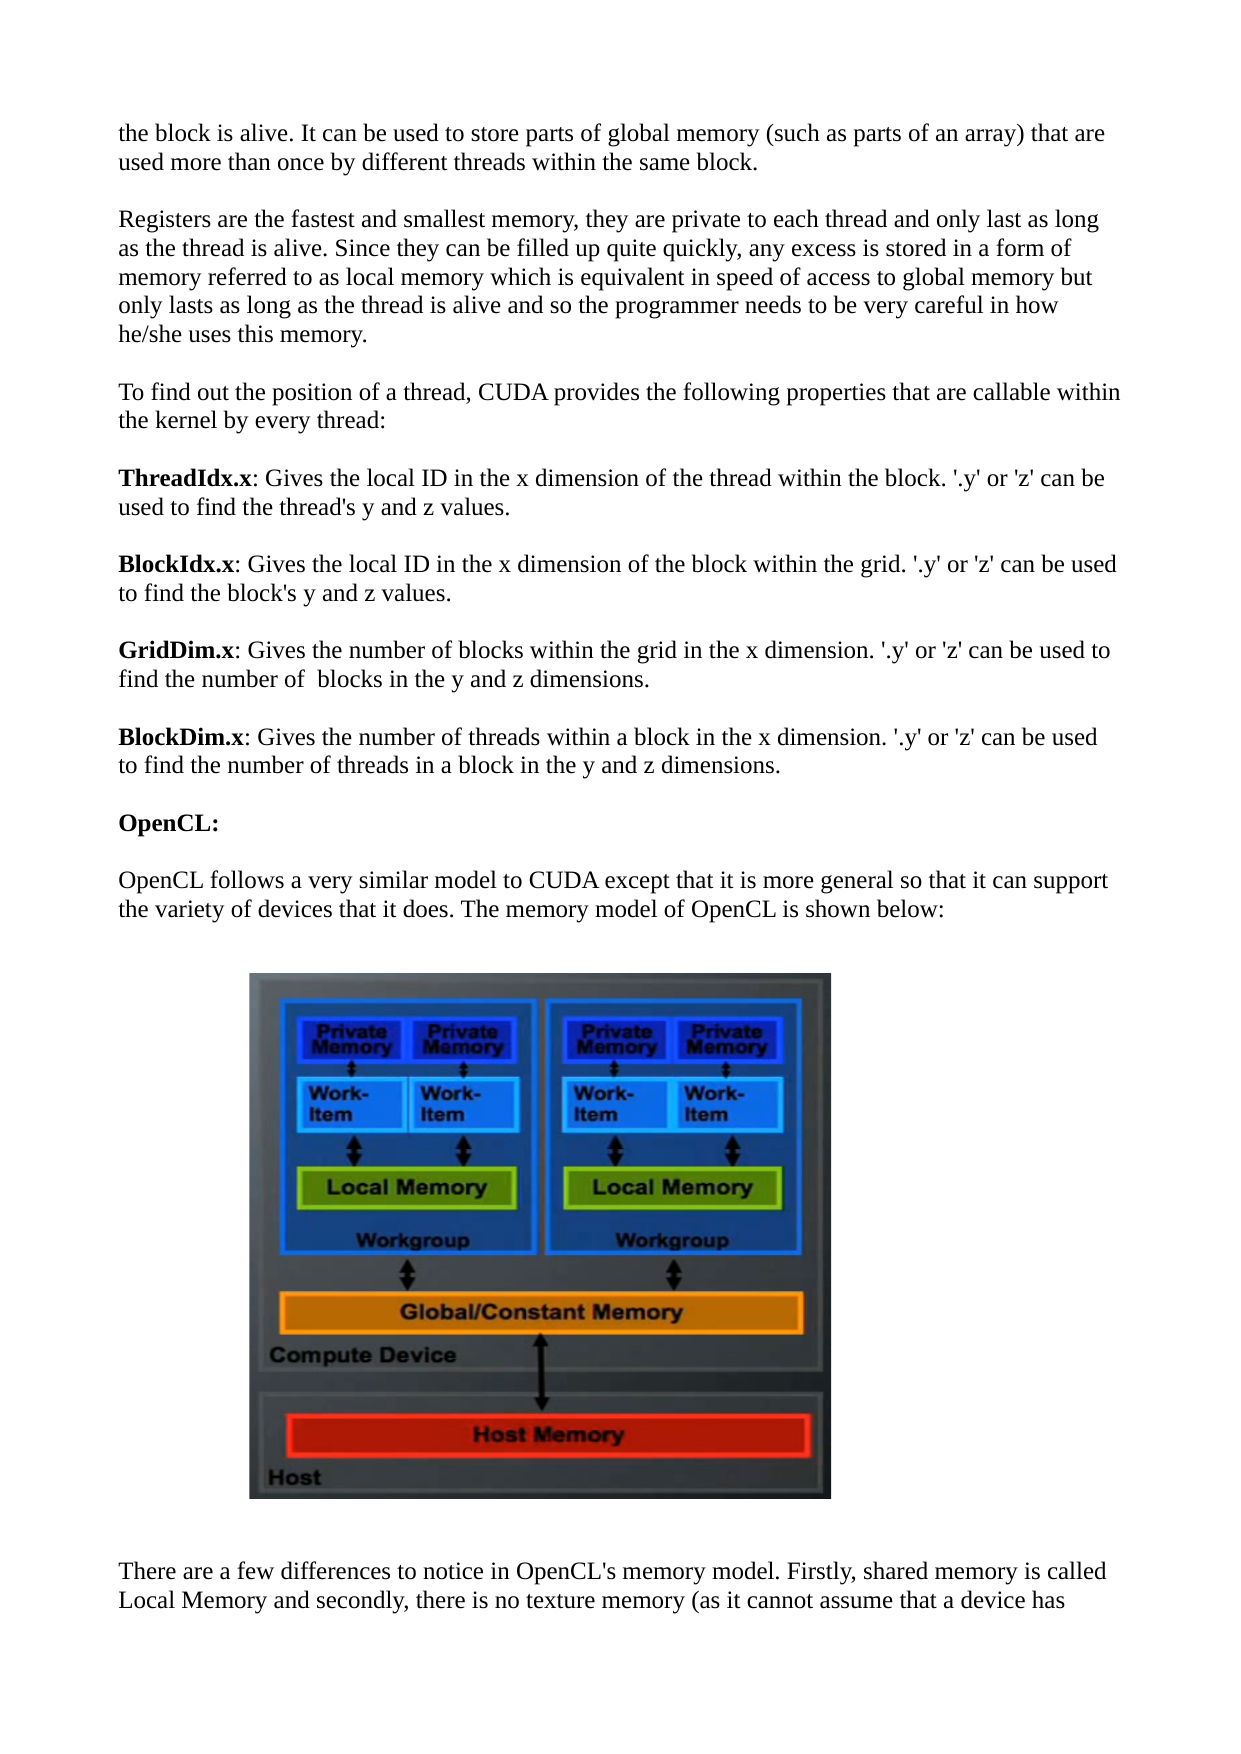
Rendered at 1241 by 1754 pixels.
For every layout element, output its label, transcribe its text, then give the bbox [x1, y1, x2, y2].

text ThreadIdx.x: Gives the local ID in the x dimension of the thread within the block. '.y' or 'z' can be used to find the thread's y and z values. [118, 463, 1122, 521]
text BlockDim.x: Gives the number of threads within a block in the x dimension. '.y' or 'z' can be used to find the number of threads in a block in the y and z dimensions. [118, 722, 1122, 779]
picture [249, 973, 832, 1499]
text GridDim.x: Gives the number of blocks within the grid in the x dimension. '.y' or 'z' can be used to find the number of blocks in the y and z dimensions. [118, 636, 1122, 693]
text Registers are the fastest and smallest memory, they are private to each thread and only last as long as the thread is alive. Since they can be filled up quite quickly, any excess is stored in a form of memory referred to as local memory which is equivalent in speed of access to global memory but only lasts as long as the thread is alive and so the programmer needs to be very careful in how he/she uses this memory. [118, 204, 1122, 348]
text BlockIdx.x: Gives the local ID in the x dimension of the block within the grid. '.y' or 'z' can be used to find the block's y and z values. [118, 549, 1122, 607]
text the block is alive. It can be used to store parts of global memory (such as parts of an array) that are used more than once by different threads within the same block. [118, 118, 1122, 176]
text OpenCL follows a very similar model to CUDA except that it is more general so that it can support the variety of devices that it does. The memory model of OpenCL is shown below: [118, 866, 1122, 923]
text To find out the position of a thread, CUDA provides the following properties that are callable within the kernel by every thread: [118, 377, 1122, 434]
text There are a few differences to notice in OpenCL's memory model. Firstly, shared memory is called Local Memory and secondly, there is no texture memory (as it cannot assume that a device has [118, 1556, 1122, 1614]
text OpenCL: [118, 808, 1122, 837]
